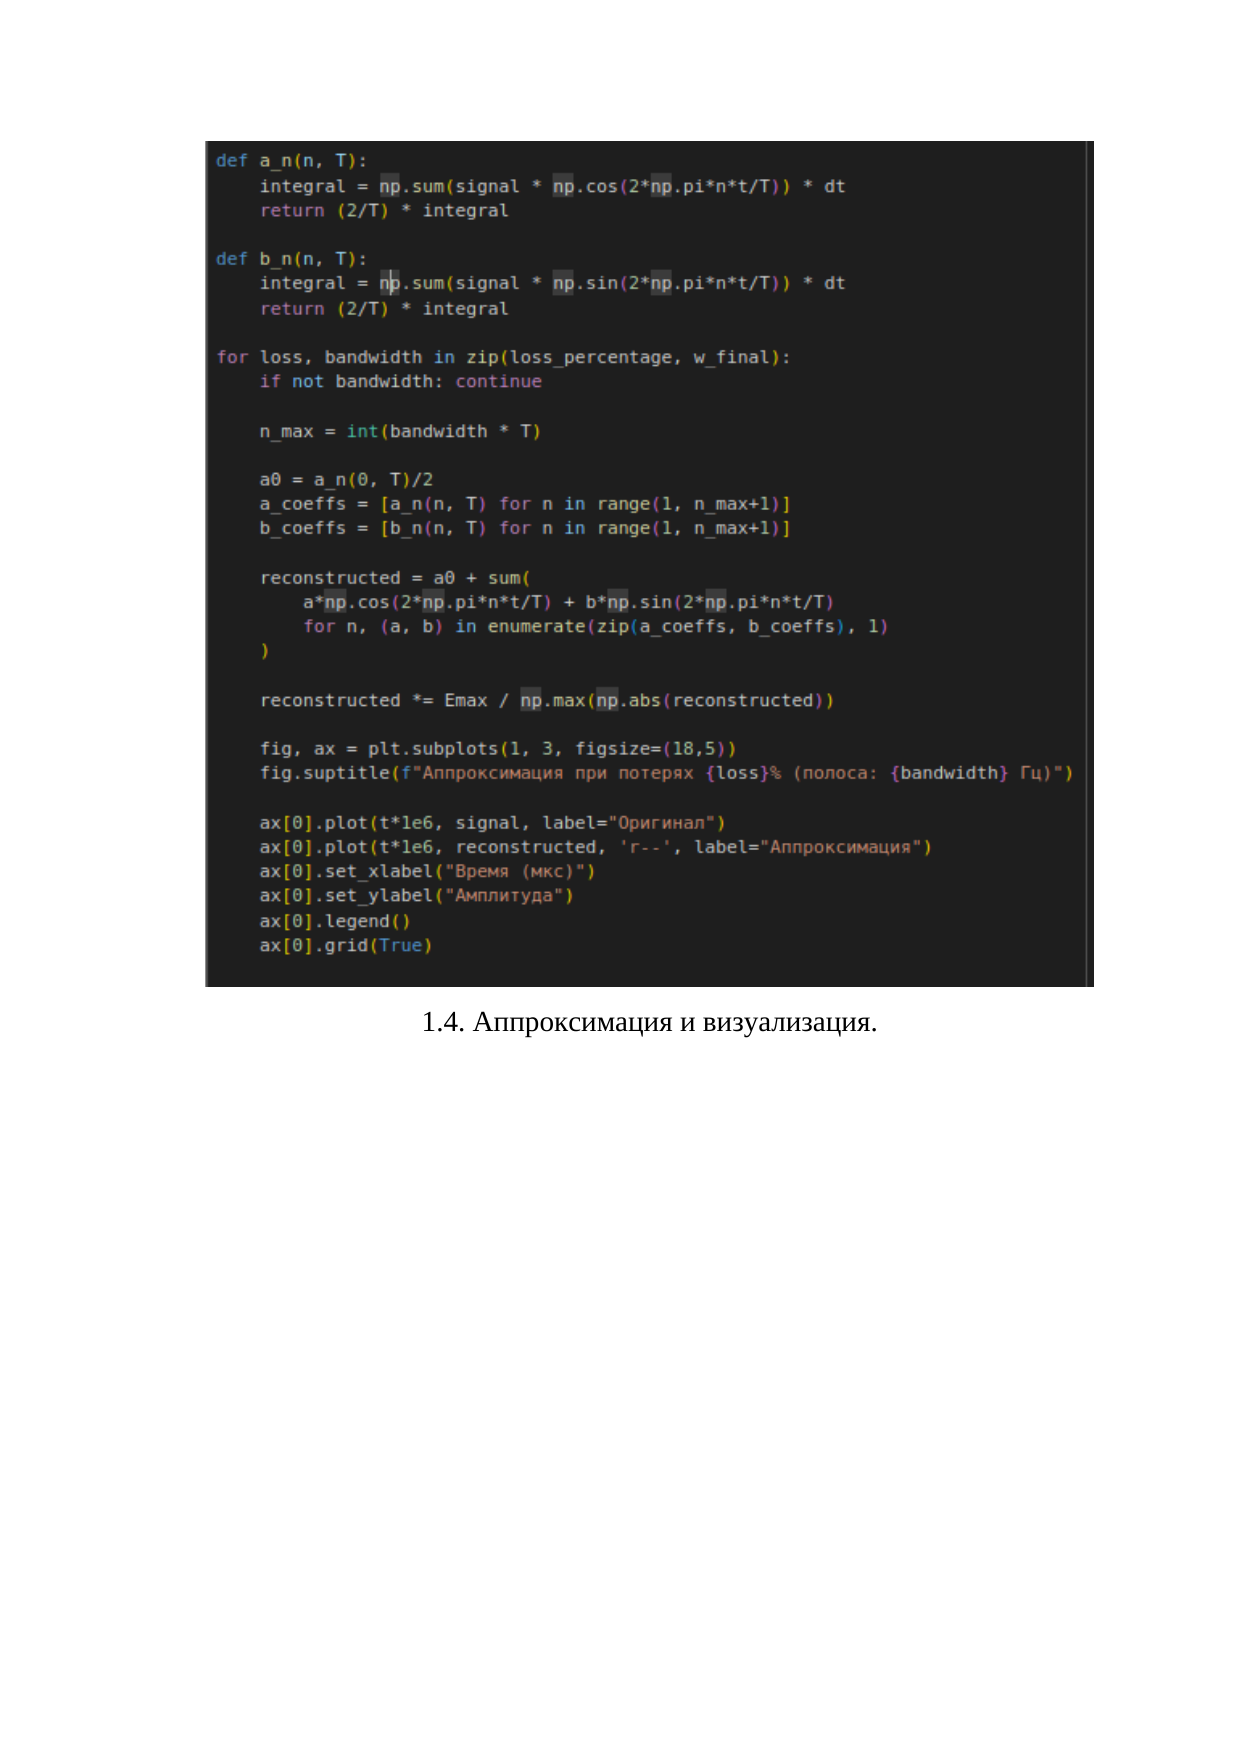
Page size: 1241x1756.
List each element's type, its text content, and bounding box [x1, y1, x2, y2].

picture [205, 141, 1094, 987]
text 1.4. Аппроксимация и визуализация. [162, 1004, 1137, 1038]
